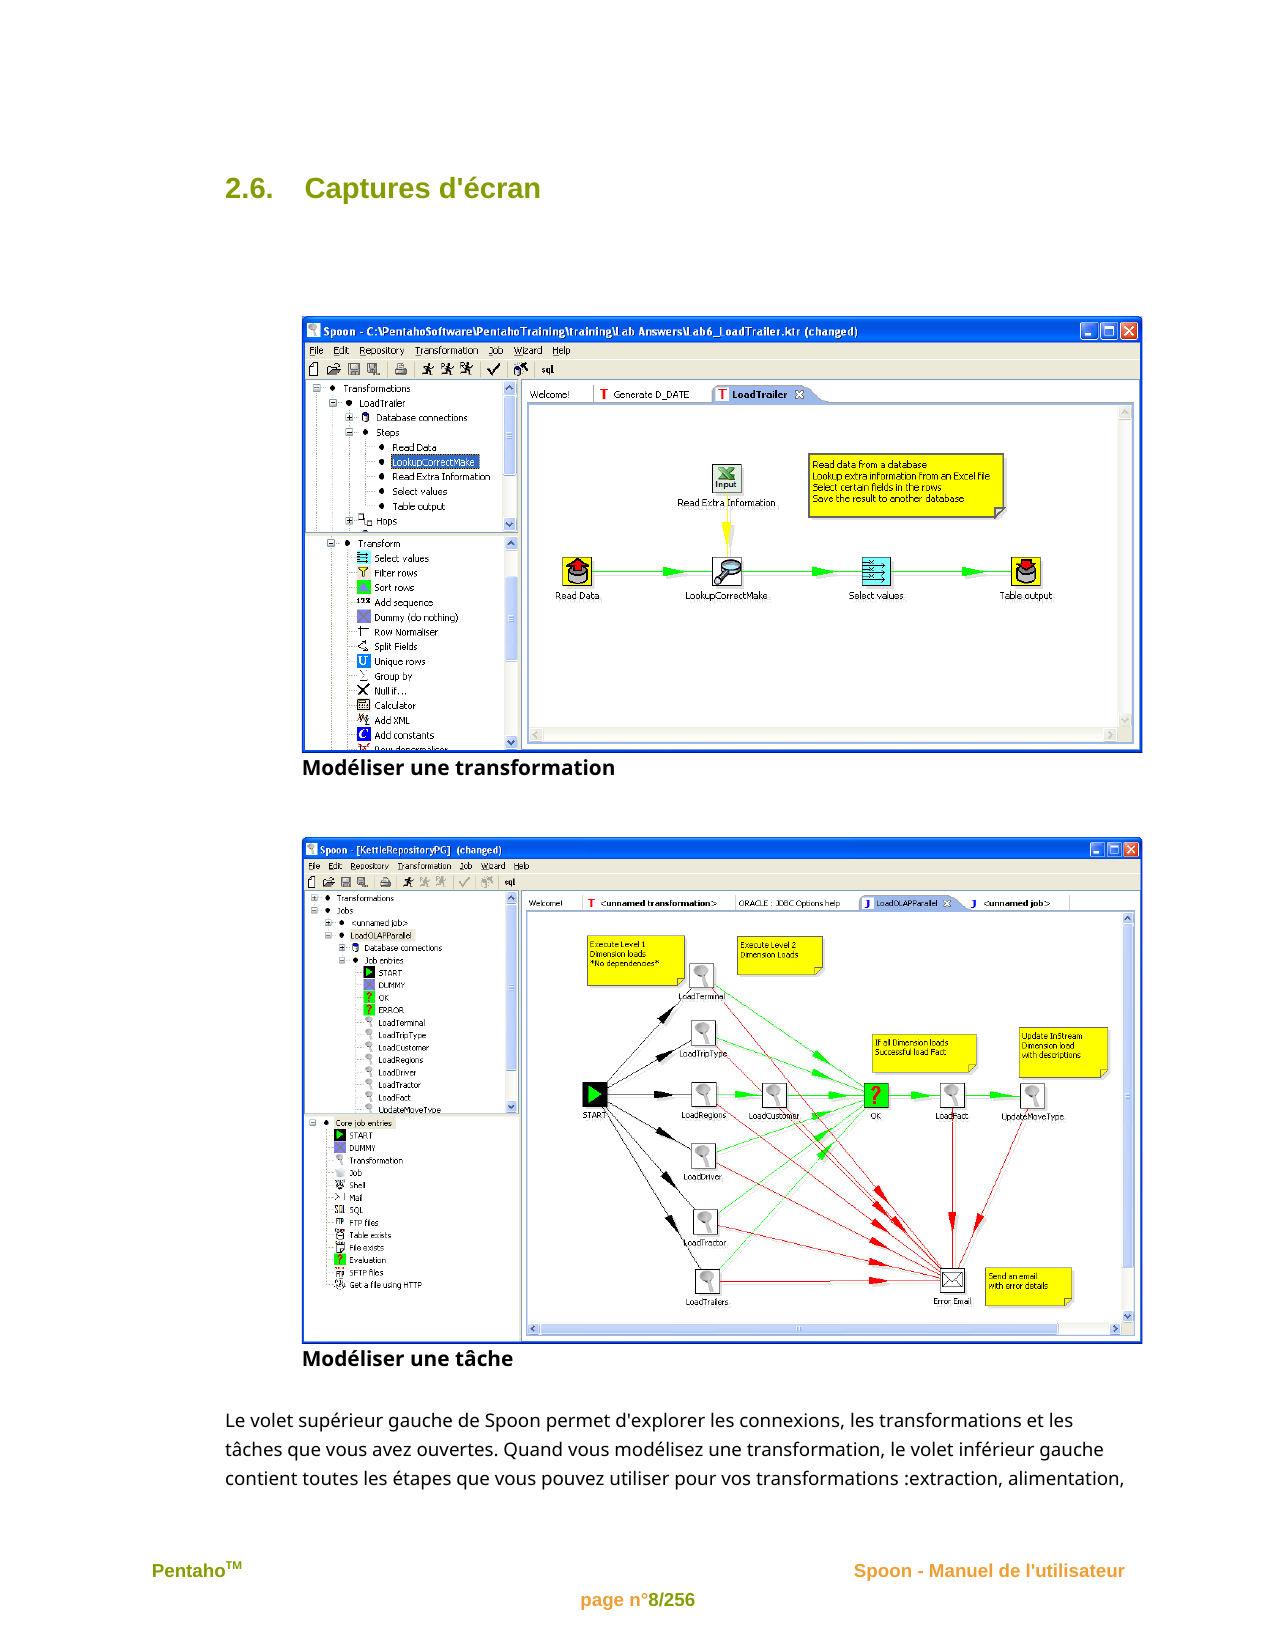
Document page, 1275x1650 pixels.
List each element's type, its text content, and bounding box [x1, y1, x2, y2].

text [225, 234, 1125, 316]
subtitle Captures d'écran [225, 175, 1125, 204]
text Modéliser une tâche [302, 1344, 1067, 1373]
picture [301, 837, 1143, 1344]
picture [301, 316, 1143, 753]
text Modéliser une transformation [302, 753, 1067, 782]
subtitle [225, 286, 1069, 783]
text Le volet supérieur gauche de Spoon permet d'explorer les connexions, les transformations et les tâches que vous avez ouvertes. Quand vous modélisez une transformation, le volet inférieur gauche contient toutes les étapes que vous pouvez utiliser pour vos transformations :extraction, alimentation, [225, 753, 1125, 1491]
